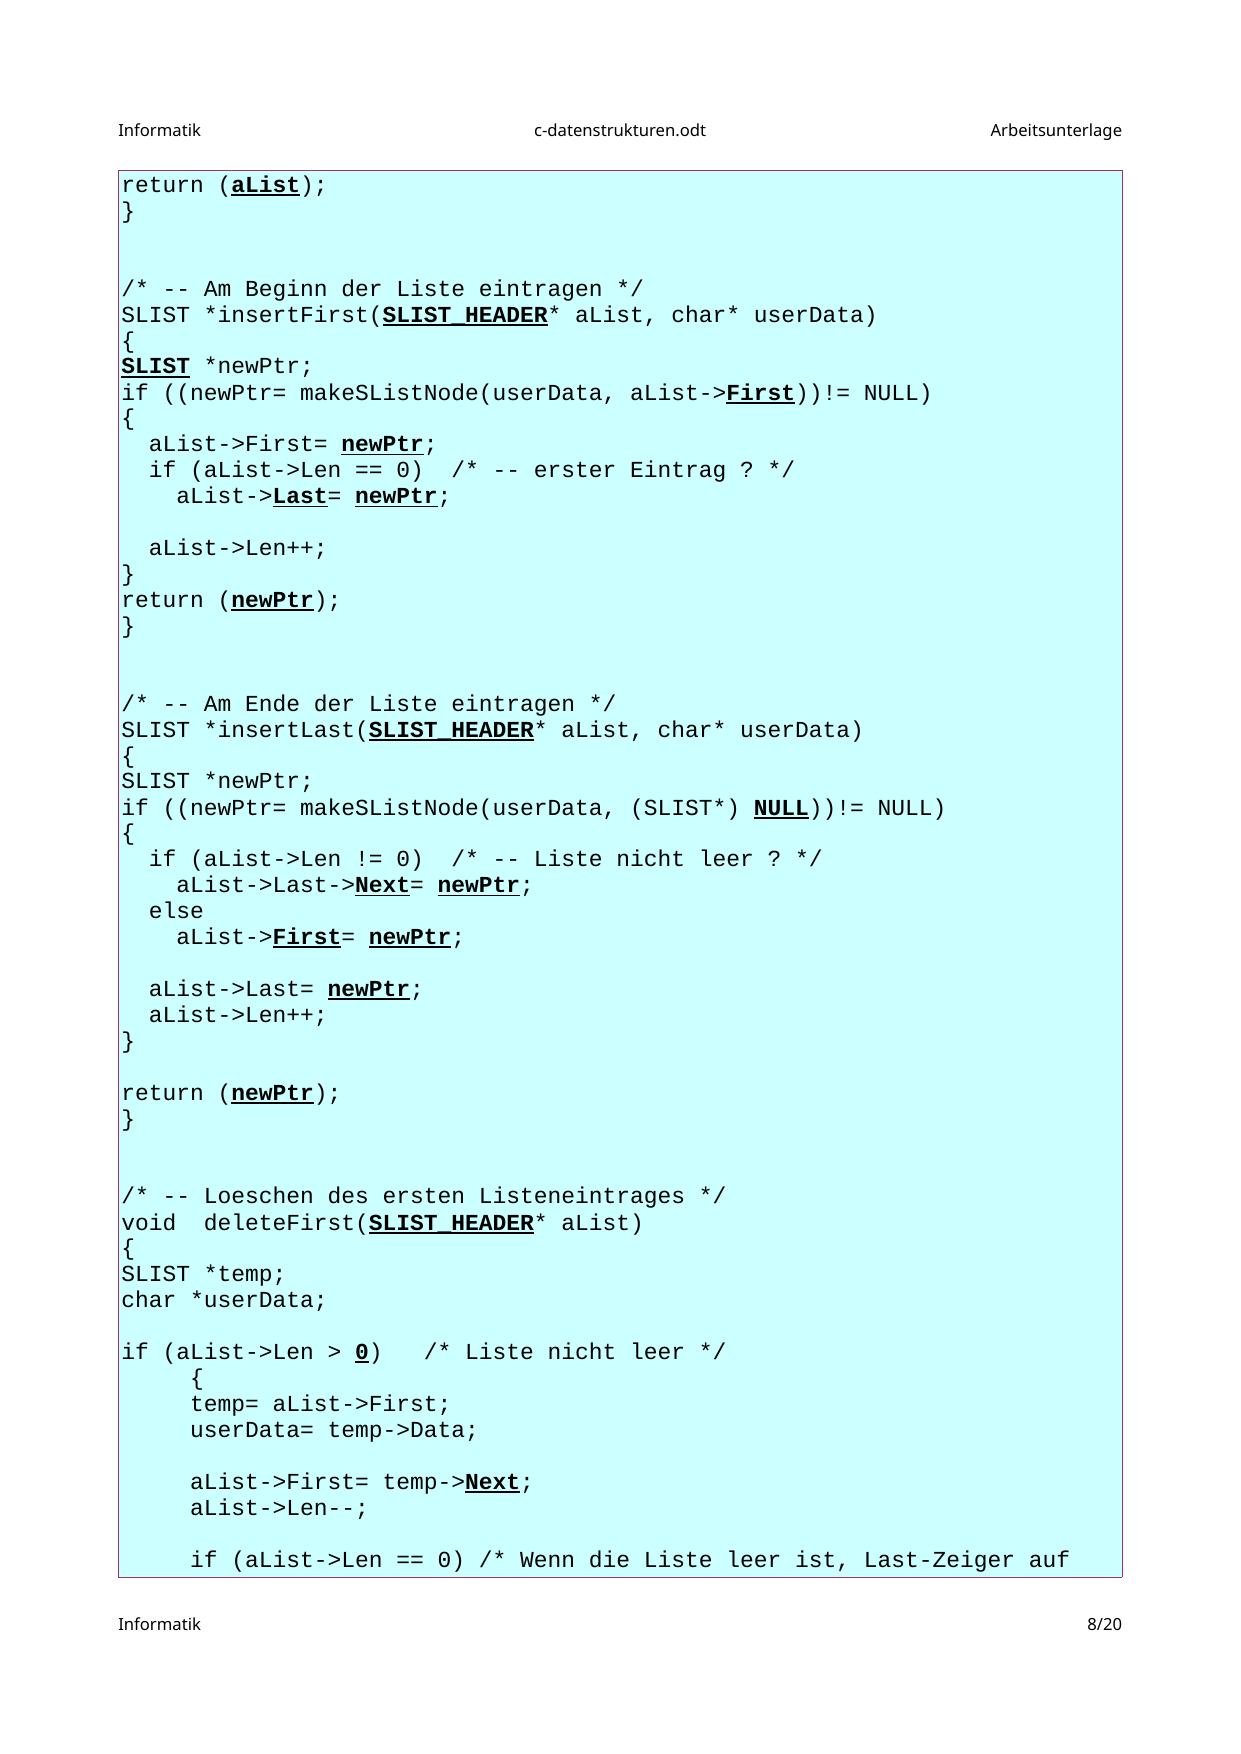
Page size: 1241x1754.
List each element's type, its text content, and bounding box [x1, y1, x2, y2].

text temp= aList->First; [119, 1389, 1122, 1415]
text } [119, 196, 1122, 222]
text void deleteFirst(SLIST_HEADER* aList) [119, 1208, 1122, 1234]
text else [119, 897, 1122, 922]
text /* -- Am Ende der Liste eintragen */ [119, 689, 1122, 715]
text aList->Len++; [119, 1000, 1122, 1026]
text { [119, 326, 1122, 352]
text aList->Last= newPtr; [119, 974, 1122, 1000]
text aList->First= temp->Next; [119, 1467, 1122, 1493]
text { [119, 404, 1122, 430]
text return (newPtr); [119, 585, 1122, 611]
text aList->First= newPtr; [119, 922, 1122, 948]
text if ((newPtr= makeSListNode(userData, (SLIST*) NULL))!= NULL) [119, 793, 1122, 819]
text aList->First= newPtr; [119, 430, 1122, 456]
text aList->Len--; [119, 1493, 1122, 1519]
text aList->Last= newPtr; [119, 482, 1122, 507]
text if (aList->Len == 0) /* Wenn die Liste leer ist, Last-Zeiger auf [119, 1545, 1122, 1577]
text char *userData; [119, 1286, 1122, 1312]
text } [119, 559, 1122, 585]
text SLIST *temp; [119, 1260, 1122, 1286]
text SLIST *newPtr; [119, 767, 1122, 793]
text SLIST *newPtr; [119, 352, 1122, 378]
text SLIST *insertFirst(SLIST_HEADER* aList, char* userData) [119, 300, 1122, 326]
text { [119, 1363, 1122, 1389]
text return (aList); [119, 171, 1122, 196]
text } [119, 1026, 1122, 1052]
text userData= temp->Data; [119, 1415, 1122, 1441]
text /* -- Am Beginn der Liste eintragen */ [119, 274, 1122, 300]
text if (aList->Len > 0) /* Liste nicht leer */ [119, 1337, 1122, 1363]
text { [119, 819, 1122, 845]
text aList->Last->Next= newPtr; [119, 871, 1122, 897]
text { [119, 1234, 1122, 1260]
text } [119, 1104, 1122, 1130]
text if (aList->Len != 0) /* -- Liste nicht leer ? */ [119, 845, 1122, 871]
text return (newPtr); [119, 1078, 1122, 1104]
text /* -- Loeschen des ersten Listeneintrages */ [119, 1182, 1122, 1208]
text aList->Len++; [119, 533, 1122, 559]
text SLIST *insertLast(SLIST_HEADER* aList, char* userData) [119, 715, 1122, 741]
text } [119, 611, 1122, 637]
text if (aList->Len == 0) /* -- erster Eintrag ? */ [119, 456, 1122, 482]
text if ((newPtr= makeSListNode(userData, aList->First))!= NULL) [119, 378, 1122, 404]
text { [119, 741, 1122, 767]
